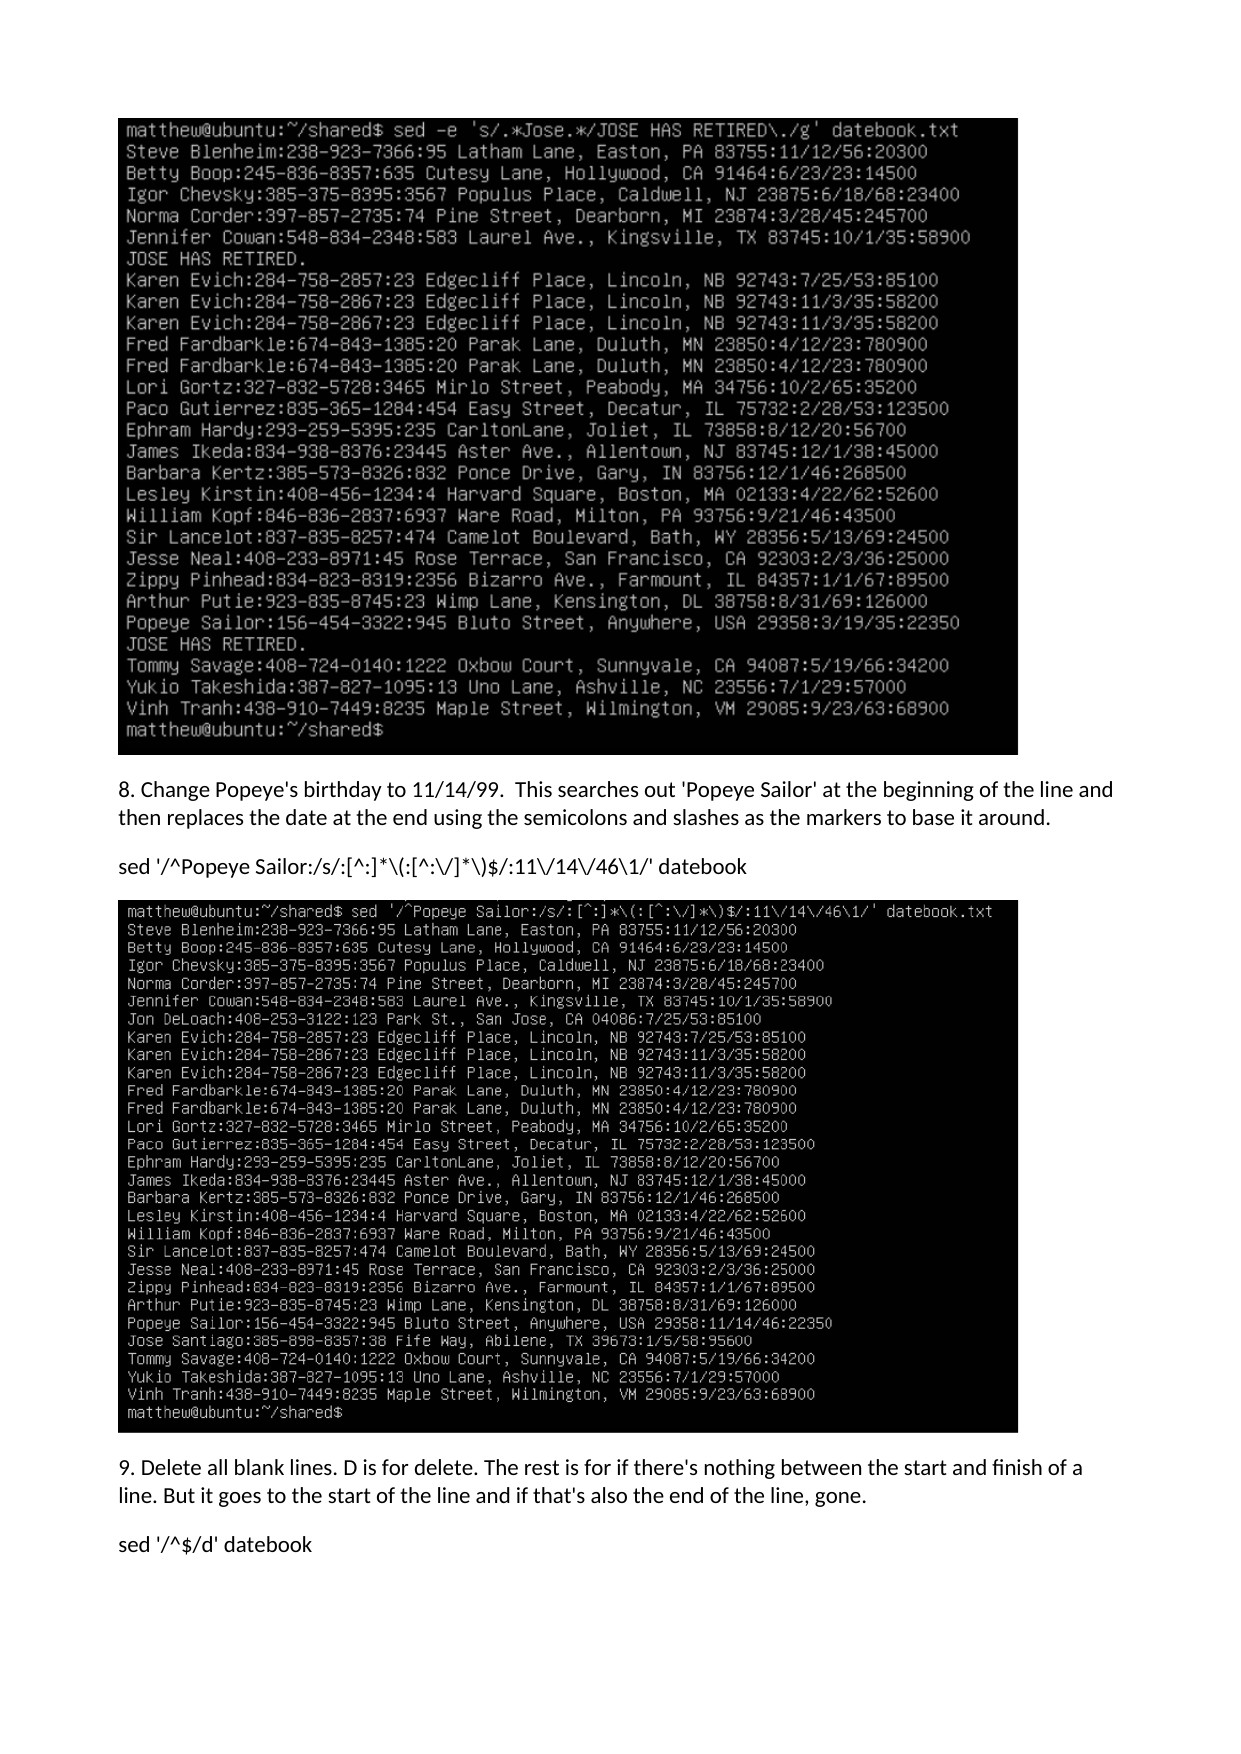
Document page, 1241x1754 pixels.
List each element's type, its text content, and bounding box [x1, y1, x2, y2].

text sed '/^Popeye Sailor:/s/:[^:]*\(:[^:\/]*\)$/:11\/14\/46\1/' datebook [118, 852, 1122, 880]
text 9. Delete all blank lines. D is for delete. The rest is for if there's nothing between the start and finish of a line. But it goes to the start of the line and if that's also the end of the line, gone. [118, 1453, 1122, 1509]
text sed '/^$/d' datebook [118, 1530, 1122, 1558]
text 8. Change Popeye's birthday to 11/14/99. This searches out 'Popeye Sailor' at the beginning of the line and then replaces the date at the end using the semicolons and slashes as the markers to base it around. [118, 775, 1122, 831]
